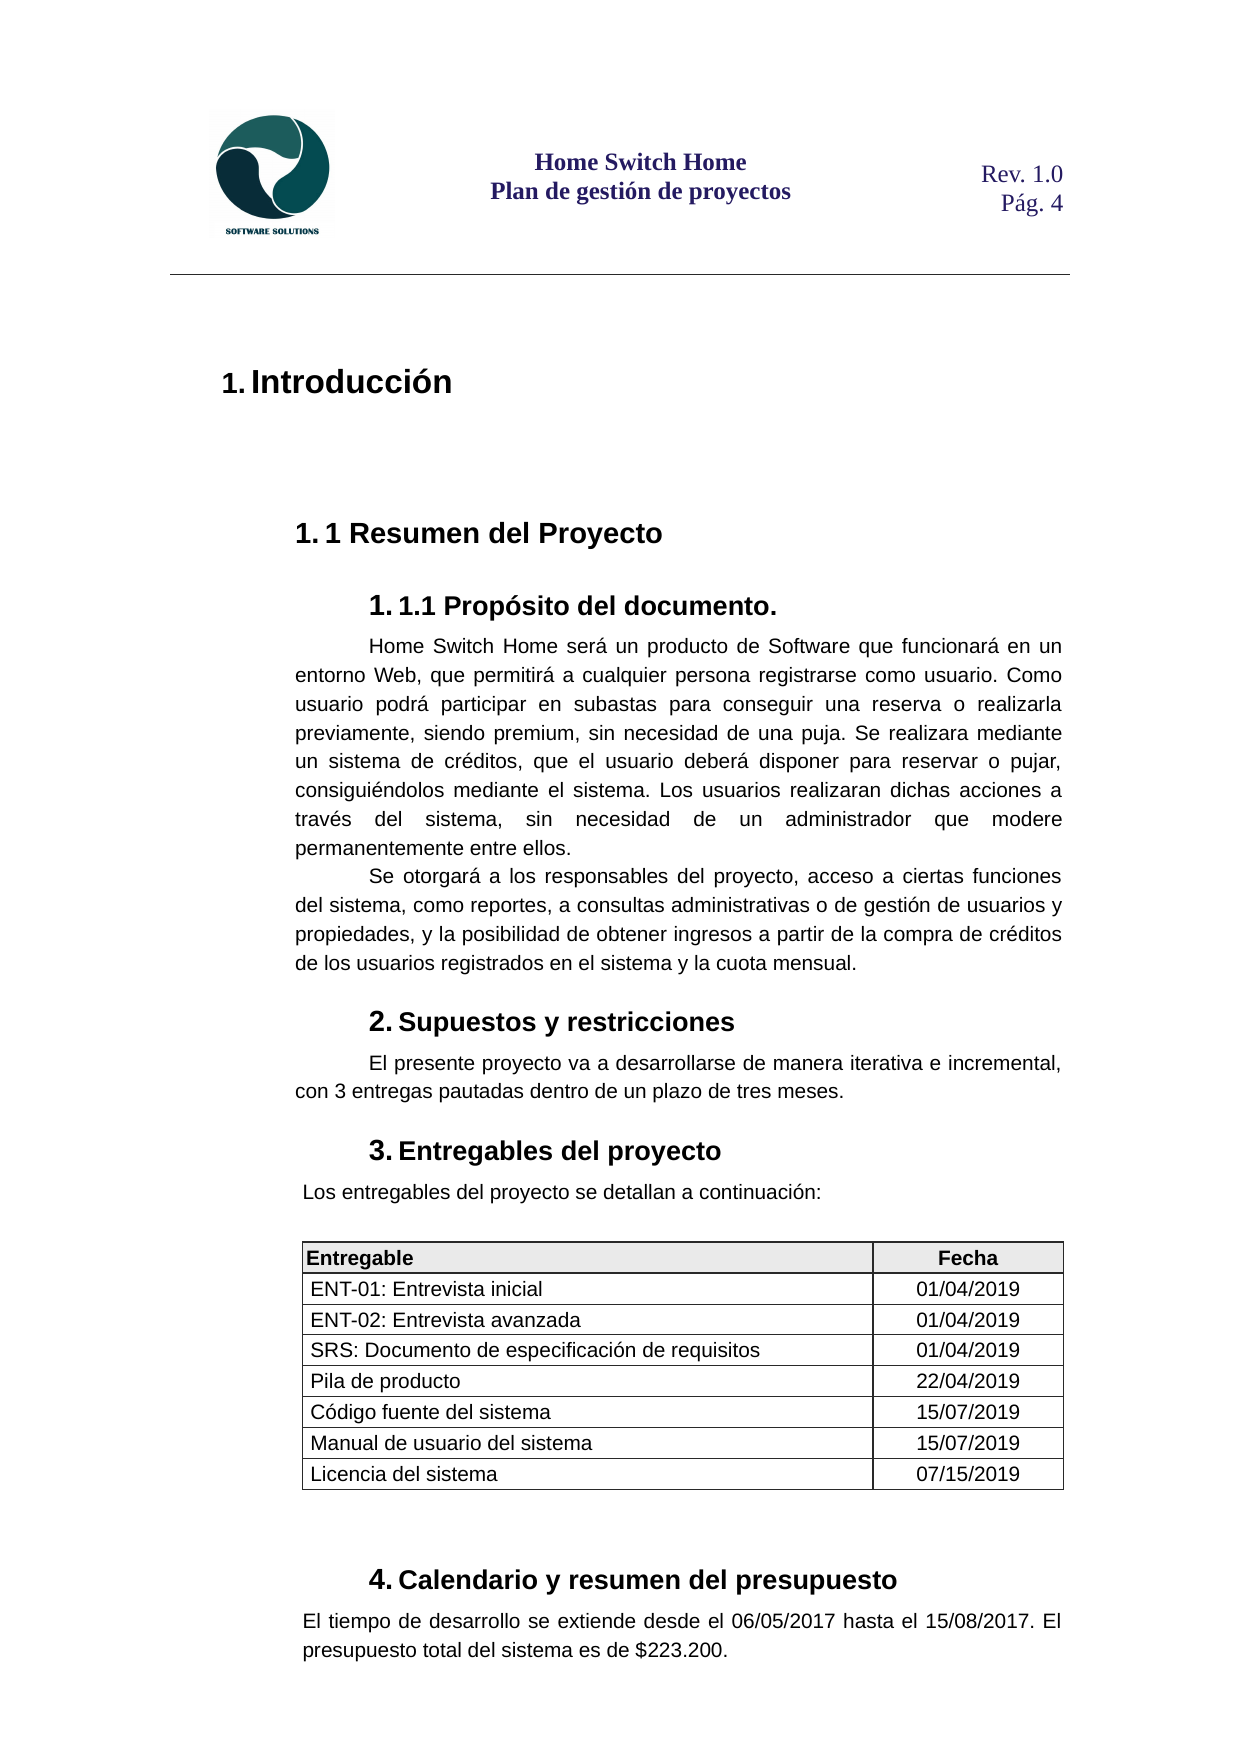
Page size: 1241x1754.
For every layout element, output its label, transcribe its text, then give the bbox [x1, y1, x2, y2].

table_cell Pila de producto [303, 1366, 872, 1396]
table_cell Licencia del sistema [303, 1459, 872, 1488]
text El presente proyecto va a desarrollarse de manera iterativa e incremental, con 3 entregas pautadas dentro de un plazo de tres meses. [295, 1051, 1063, 1103]
table_cell 01/04/2019 [874, 1274, 1063, 1303]
table_cell 01/04/2019 [874, 1305, 1063, 1334]
table_cell 01/04/2019 [874, 1335, 1063, 1365]
text Los entregables del proyecto se detallan a continuación: [302, 1179, 1063, 1203]
table_cell Manual de usuario del sistema [303, 1428, 872, 1458]
picture [209, 109, 335, 238]
text El tiempo de desarrollo se extiende desde el 06/05/2017 hasta el 15/08/2017. El presupuesto total del sistema es de $223.200. [302, 1609, 1063, 1661]
table_cell 15/07/2019 [874, 1428, 1063, 1458]
table_header Fecha [874, 1243, 1063, 1272]
table_cell ENT-01: Entrevista inicial [303, 1274, 872, 1303]
list Introducción [221, 362, 1063, 400]
text Se otorgará a los responsables del proyecto, acceso a ciertas funciones del sistema, como reportes, a consultas administrativas o de gestión de usuarios y propiedades, y la posibilidad de obtener ingresos a partir de la compra de créditos de los usuarios registrados en el sistema y la cuota mensual. [295, 864, 1063, 974]
table_cell 15/07/2019 [874, 1459, 1063, 1488]
list Calendario y resumen del presupuesto [369, 1562, 1063, 1596]
list 1.1 Propósito del documento. [369, 588, 1063, 621]
table_cell ENT-02: Entrevista avanzada [303, 1305, 872, 1334]
table_cell SRS: Documento de especificación de requisitos [303, 1335, 872, 1365]
text Home Switch Home será un producto de Software que funcionará en un entorno Web, que permitirá a cualquier persona registrarse como usuario. Como usuario podrá participar en subastas para conseguir una reserva o realizarla previamente, siendo premium, sin necesidad de una puja. Se realizara mediante un sistema de créditos, que el usuario deberá disponer para reservar o pujar, consiguiéndolos mediante el sistema. Los usuarios realizaran dichas acciones a través del sistema, sin necesidad de un administrador que modere permanentemente entre ellos. [295, 634, 1063, 859]
table_cell Código fuente del sistema [303, 1397, 872, 1427]
list Supuestos y restricciones [369, 1004, 1063, 1038]
list Entregables del proyecto [369, 1133, 1063, 1167]
table_cell 22/04/2019 [874, 1366, 1063, 1396]
list 1 Resumen del Proyecto [295, 516, 1063, 550]
table_cell 15/07/2019 [874, 1397, 1063, 1427]
table_header Entregable [303, 1243, 872, 1272]
